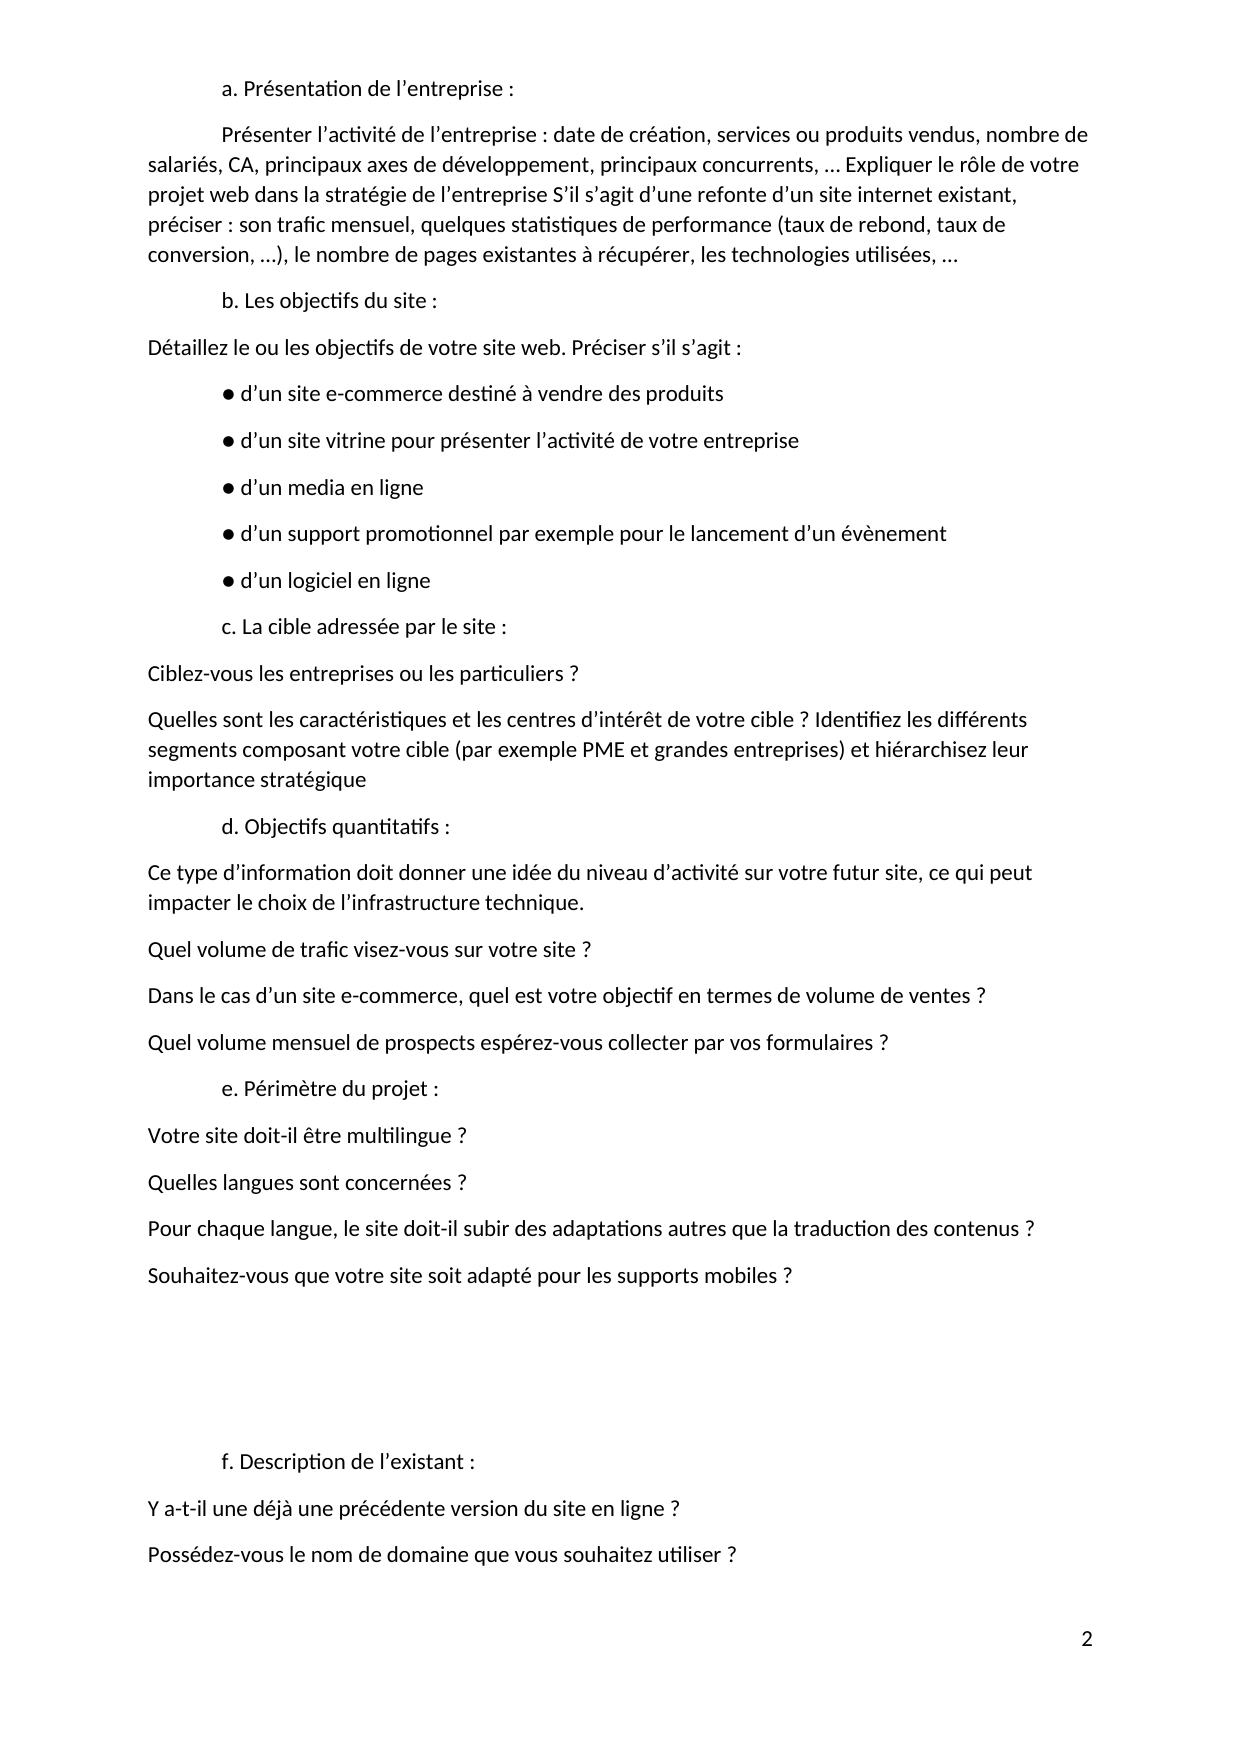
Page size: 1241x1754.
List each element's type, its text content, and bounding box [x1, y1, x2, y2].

text ● d’un support promotionnel par exemple pour le lancement d’un évènement [148, 519, 1093, 547]
text Possédez-vous le nom de domaine que vous souhaitez utiliser ? [148, 1540, 1093, 1568]
text ● d’un logiciel en ligne [148, 566, 1093, 594]
text Souhaitez-vous que votre site soit adapté pour les supports mobiles ? [148, 1261, 1093, 1289]
text ● d’un media en ligne [148, 473, 1093, 501]
text Ciblez-vous les entreprises ou les particuliers ? [148, 659, 1093, 687]
text Quelles langues sont concernées ? [148, 1168, 1093, 1196]
text d. Objectifs quantitatifs : [148, 812, 1093, 840]
text ● d’un site vitrine pour présenter l’activité de votre entreprise [148, 426, 1093, 454]
text Votre site doit-il être multilingue ? [148, 1121, 1093, 1149]
text e. Périmètre du projet : [148, 1074, 1093, 1103]
text Présenter l’activité de l’entreprise : date de création, services ou produits vendus, nombre de salariés, CA, principaux axes de développement, principaux concurrents, … Expliquer le rôle de votre projet web dans la stratégie de l’entreprise S’il s’agit d’une refonte d’un site internet existant, préciser : son trafic mensuel, quelques statistiques de performance (taux de rebond, taux de conversion, …), le nombre de pages existantes à récupérer, les technologies utilisées, … [148, 120, 1093, 268]
text Ce type d’information doit donner une idée du niveau d’activité sur votre futur site, ce qui peut impacter le choix de l’infrastructure technique. [148, 858, 1093, 916]
text ● d’un site e-commerce destiné à vendre des produits [148, 379, 1093, 408]
text Détaillez le ou les objectifs de votre site web. Préciser s’il s’agit : [148, 333, 1093, 361]
text Dans le cas d’un site e-commerce, quel est votre objectif en termes de volume de ventes ? [148, 981, 1093, 1009]
text Quel volume mensuel de prospects espérez-vous collecter par vos formulaires ? [148, 1028, 1093, 1056]
text Quel volume de trafic visez-vous sur votre site ? [148, 935, 1093, 963]
text a. Présentation de l’entreprise : [148, 74, 1093, 102]
text Y a-t-il une déjà une précédente version du site en ligne ? [148, 1494, 1093, 1522]
text b. Les objectifs du site : [148, 286, 1093, 314]
text Quelles sont les caractéristiques et les centres d’intérêt de votre cible ? Identifiez les différents segments composant votre cible (par exemple PME et grandes entreprises) et hiérarchisez leur importance stratégique [148, 706, 1093, 793]
text f. Description de l’existant : [148, 1447, 1093, 1475]
text Pour chaque langue, le site doit-il subir des adaptations autres que la traduction des contenus ? [148, 1214, 1093, 1242]
text c. La cible adressée par le site : [148, 612, 1093, 640]
